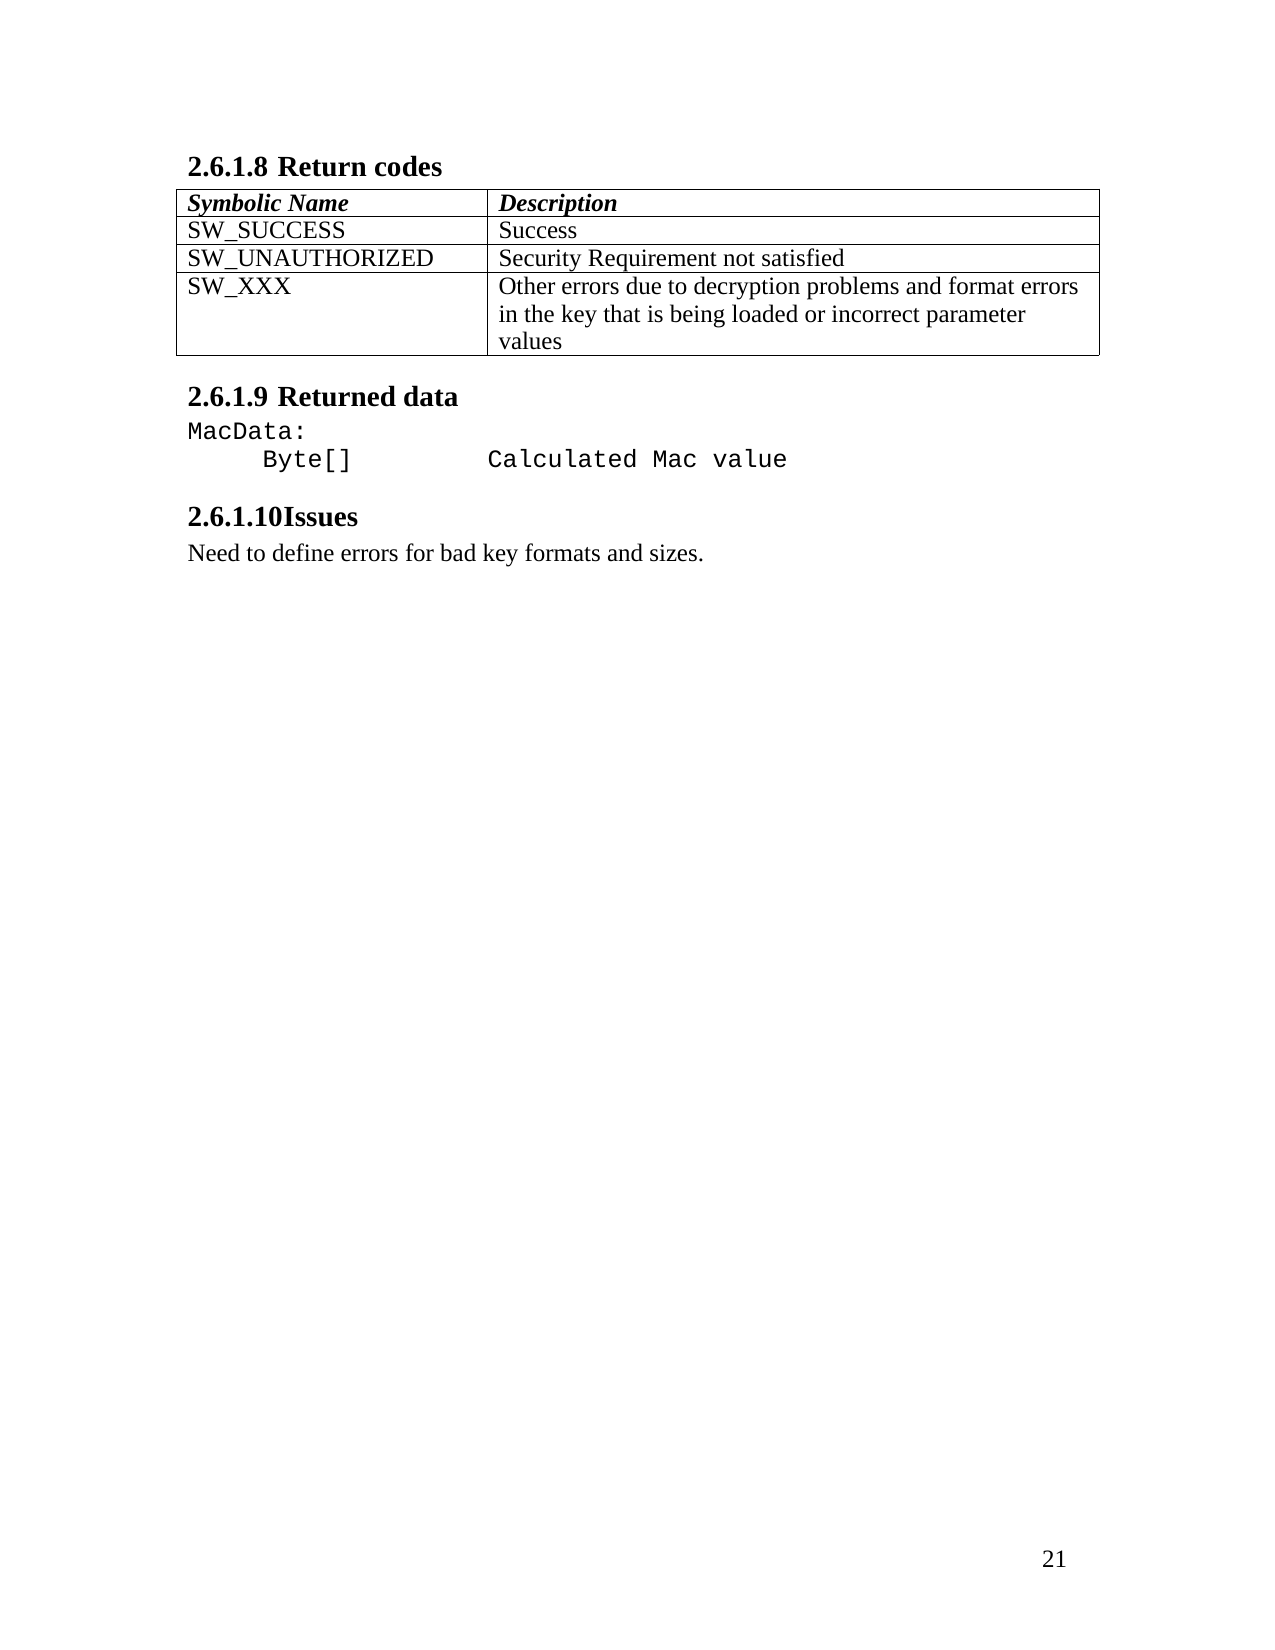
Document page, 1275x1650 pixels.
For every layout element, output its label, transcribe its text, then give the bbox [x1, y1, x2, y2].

subtitle Returned data [187, 380, 1087, 413]
text Need to define errors for bad key formats and sizes. [187, 539, 1087, 567]
table_cell SW_XXX [177, 273, 487, 355]
table_cell SW_SUCCESS [177, 217, 487, 244]
table_cell Other errors due to decryption problems and format errors in the key that is being loaded or incorrect parameter values [488, 273, 1099, 355]
table_cell SW_UNAUTHORIZED [177, 245, 487, 272]
table_cell Success [488, 217, 1099, 244]
table_cell Security Requirement not satisfied [488, 245, 1099, 272]
table_header Symbolic Name [177, 190, 487, 216]
text Byte[] Calculated Mac value [187, 447, 1087, 475]
text MacData: [187, 419, 1087, 447]
subtitle Issues [187, 500, 1087, 533]
subtitle Return codes [187, 150, 1087, 182]
table_header Description [488, 190, 1099, 216]
